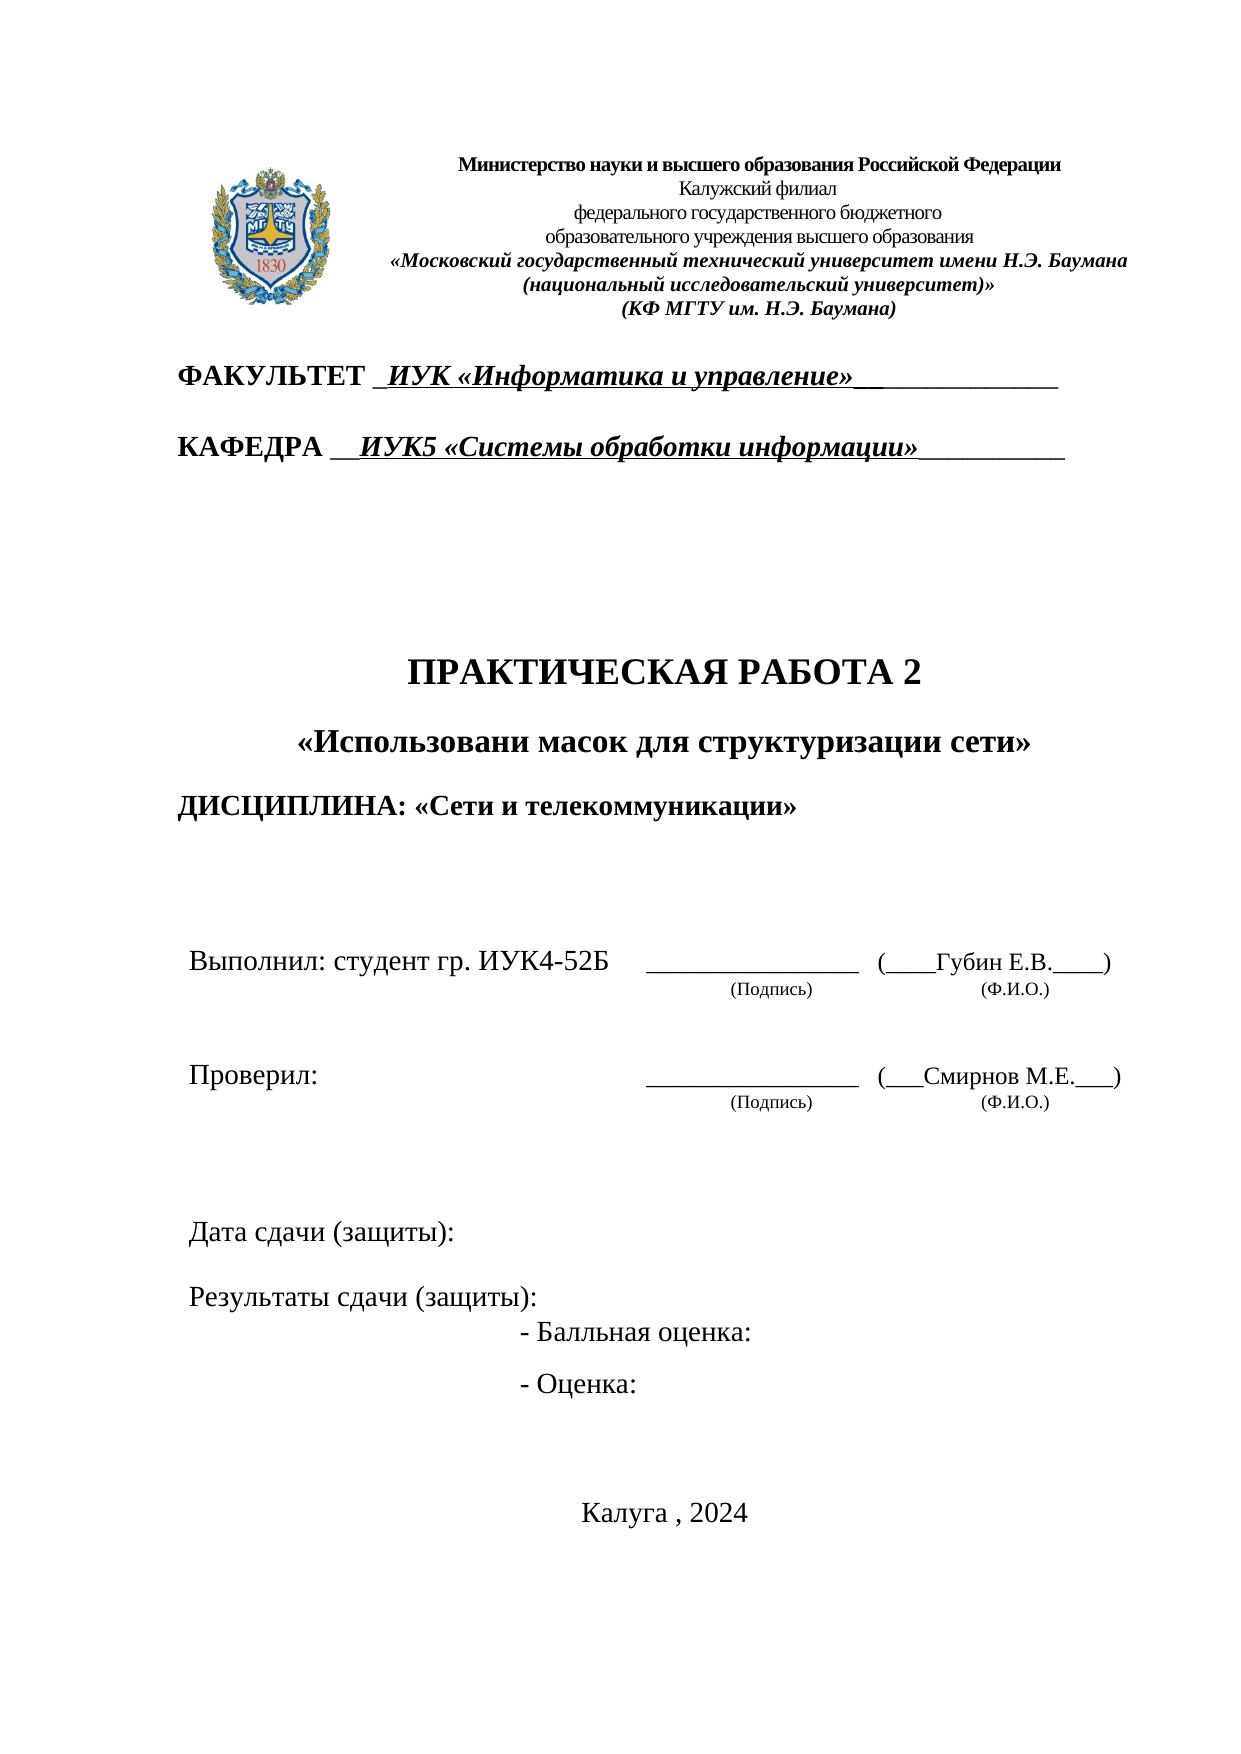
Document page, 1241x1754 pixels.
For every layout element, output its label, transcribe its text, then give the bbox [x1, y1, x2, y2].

text КАФЕДРА __ИУК5 «Системы обработки информации»__________ [177, 429, 1152, 462]
table_header Министерство науки и высшего образования Российской Федерации Калужский филиал федерального государственного бюджетного образовательного учреждения высшего образования «Московский государственный технический университет имени Н.Э. Баумана (национальный исследовательский университет)» (КФ МГТУ им. Н.Э. Баумана) [354, 152, 1166, 320]
table_header Выполнил: студент гр. ИУК4-52Б [177, 922, 635, 1036]
text ФАКУЛЬТЕТ _ИУК «Информатика и управление»______________ [177, 358, 1152, 391]
text ДИСЦИПЛИНА: «Сети и телекоммуникации» [177, 788, 1152, 822]
table_cell [177, 1314, 508, 1428]
table_cell Дата сдачи (защиты): Результаты сдачи (защиты): [177, 1150, 1174, 1314]
table_cell _________________ (___Смирнов М.Е.___) (Подпись) (Ф.И.О.) [635, 1036, 1174, 1150]
picture [211, 167, 331, 305]
table_cell - Балльная оценка: - Оценка: [508, 1314, 1174, 1428]
text «Использовани масок для структуризации сети» [177, 721, 1152, 759]
text ПРАКТИЧЕСКАЯ РАБОТА 2 [177, 649, 1152, 692]
table_cell Проверил: [177, 1036, 635, 1150]
text Калуга , 2024 [177, 1496, 1152, 1529]
table_header [189, 152, 354, 320]
table_header _________________ (____Губин Е.В.____) (Подпись) (Ф.И.О.) [635, 922, 1174, 1036]
